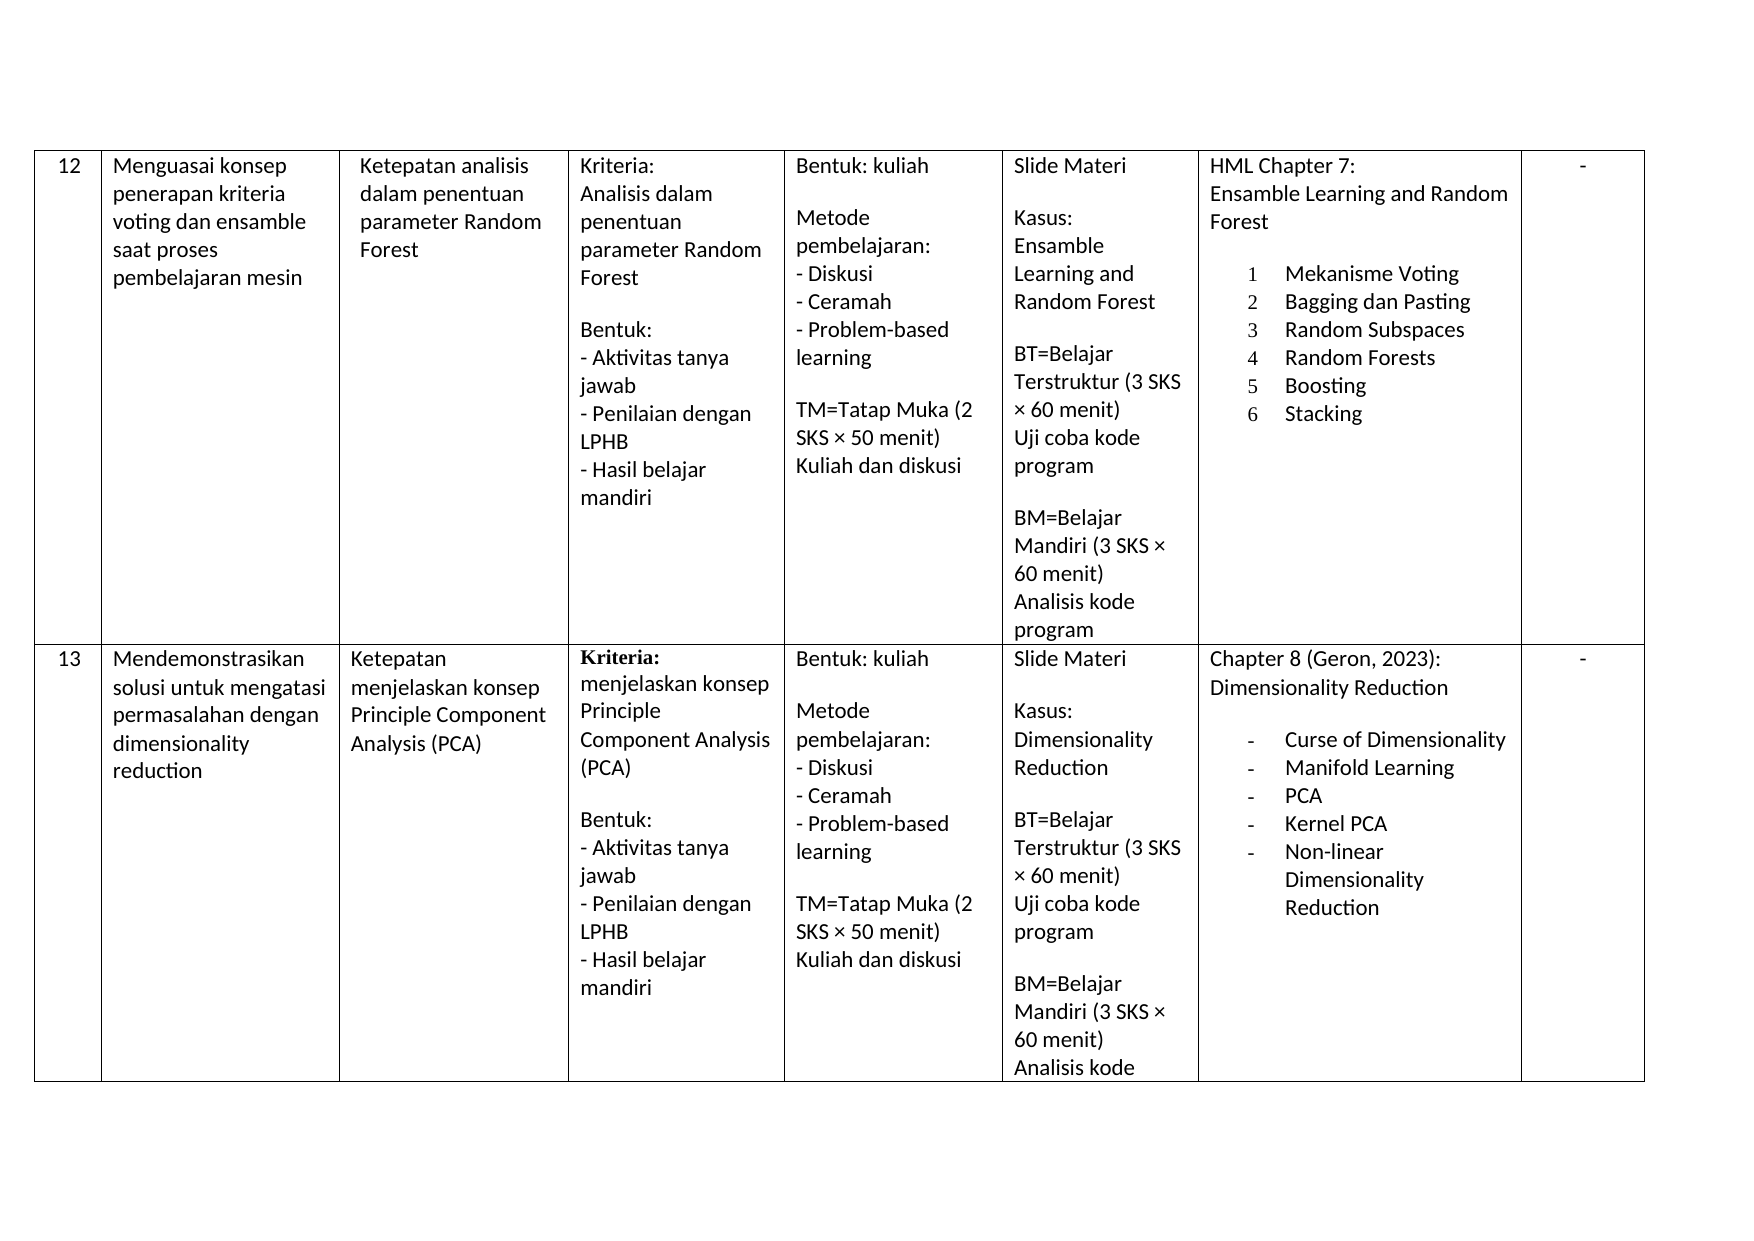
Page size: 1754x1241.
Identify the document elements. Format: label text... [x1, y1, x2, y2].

table_cell Bentuk: kuliah Metode pembelajaran: - Diskusi - Ceramah - Problem-based learning TM=Tatap Muka (2 SKS × 50 menit) Kuliah dan diskusi [785, 645, 1002, 1081]
table_cell Kriteria: Analisis dalam penentuan parameter Random Forest Bentuk: - Aktivitas tanya jawab - Penilaian dengan LPHB - Hasil belajar mandiri [569, 151, 784, 643]
table_cell Ketepatan menjelaskan konsep Principle Component Analysis (PCA) [340, 645, 568, 1081]
table_cell Slide Materi Kasus: Ensamble Learning and Random Forest BT=Belajar Terstruktur (3 SKS × 60 menit) Uji coba kode program BM=Belajar Mandiri (3 SKS × 60 menit) Analisis kode program [1003, 151, 1198, 643]
table_cell Kriteria: menjelaskan konsep Principle Component Analysis (PCA) Bentuk: - Aktivitas tanya jawab - Penilaian dengan LPHB - Hasil belajar mandiri [569, 645, 784, 1081]
table_cell 12 [35, 151, 101, 643]
table_cell Menguasai konsep penerapan kriteria voting dan ensamble saat proses pembelajaran mesin [102, 151, 339, 643]
table_cell - [1522, 151, 1644, 643]
table_cell 13 [35, 645, 101, 1081]
table_cell - [1522, 645, 1644, 1081]
table_cell Slide Materi Kasus: Dimensionality Reduction BT=Belajar Terstruktur (3 SKS × 60 menit) Uji coba kode program BM=Belajar Mandiri (3 SKS × 60 menit) Analisis kode [1003, 645, 1198, 1081]
table_cell Bentuk: kuliah Metode pembelajaran: - Diskusi - Ceramah - Problem-based learning TM=Tatap Muka (2 SKS × 50 menit) Kuliah dan diskusi [785, 151, 1002, 643]
table_cell HML Chapter 7: Ensamble Learning and Random Forest Mekanisme Voting Bagging dan Pasting Random Subspaces Random Forests Boosting Stacking [1199, 151, 1521, 643]
table_cell Ketepatan analisis dalam penentuan parameter Random Forest [340, 151, 568, 643]
table_cell Mendemonstrasikan solusi untuk mengatasi permasalahan dengan dimensionality reduction [102, 645, 339, 1081]
table_cell Chapter 8 (Geron, 2023): Dimensionality Reduction Curse of Dimensionality Manifold Learning PCA Kernel PCA Non-linear Dimensionality Reduction [1199, 645, 1521, 1081]
